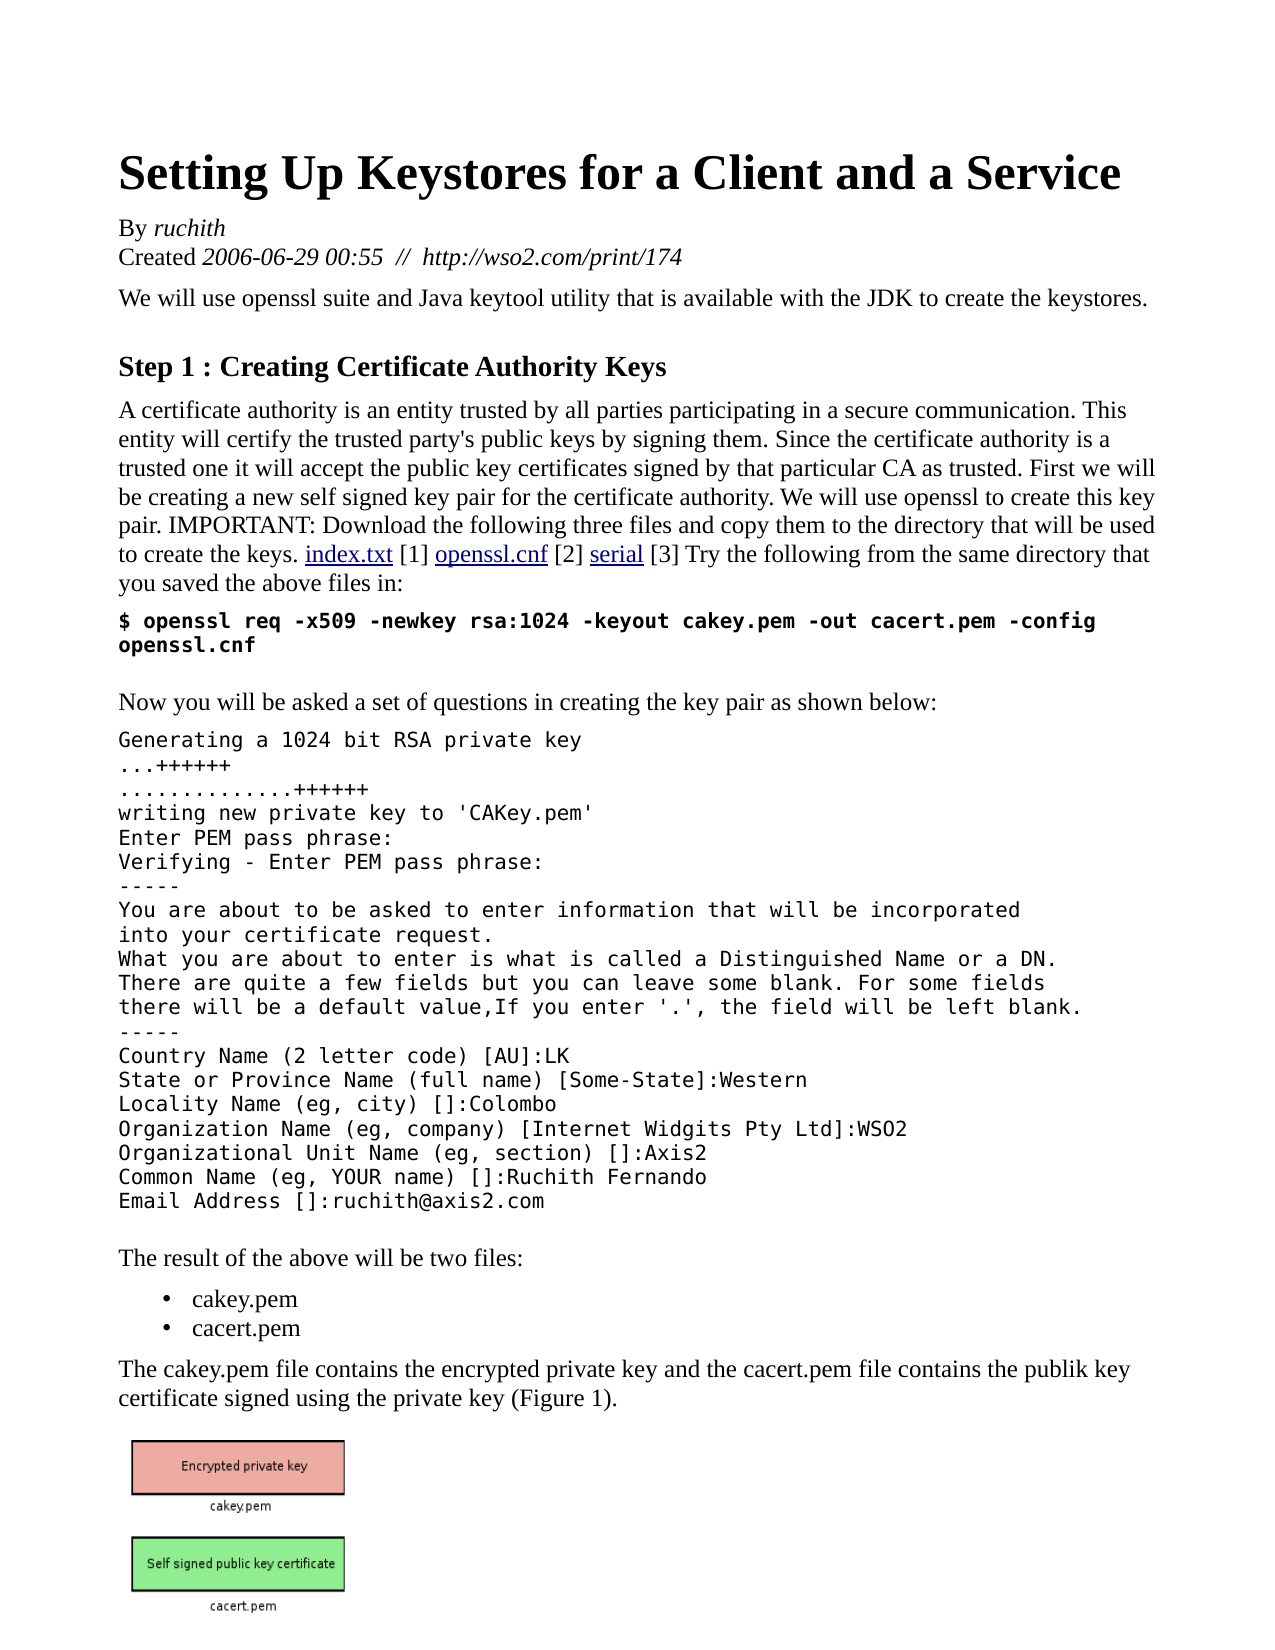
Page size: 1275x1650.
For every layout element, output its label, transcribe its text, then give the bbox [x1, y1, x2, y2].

text You are about to be asked to enter information that will be incorporated [118, 898, 1157, 923]
text Generating a 1024 bit RSA private key [118, 728, 1157, 753]
text Now you will be asked a set of questions in creating the key pair as shown below: [118, 687, 1157, 716]
text Common Name (eg, YOUR name) []:Ruchith Fernando [118, 1165, 1157, 1189]
text What you are about to enter is what is called a Distinguished Name or a DN. [118, 947, 1157, 971]
text $ openssl req -x509 -newkey rsa:1024 -keyout cakey.pem -out cacert.pem -config openssl.cnf [118, 609, 1157, 658]
text writing new private key to 'CAKey.pem' [118, 801, 1157, 826]
text there will be a default value,If you enter '.', the field will be left blank. [118, 995, 1157, 1020]
text ..............++++++ [118, 777, 1157, 801]
text Organizational Unit Name (eg, section) []:Axis2 [118, 1141, 1157, 1165]
text Enter PEM pass phrase: [118, 826, 1157, 850]
list cacert.pem [162, 1313, 1157, 1342]
text ----- [118, 874, 1157, 898]
text State or Province Name (full name) [Some-State]:Western [118, 1068, 1157, 1092]
picture [131, 1440, 345, 1620]
subtitle Step 1 : Creating Certificate Authority Keys [118, 349, 1157, 383]
text Verifying - Enter PEM pass phrase: [118, 850, 1157, 874]
text into your certificate request. [118, 923, 1157, 947]
text ...++++++ [118, 753, 1157, 777]
text ----- [118, 1020, 1157, 1044]
subtitle Setting Up Keystores for a Client and a Service [118, 143, 1157, 201]
text Locality Name (eg, city) []:Colombo [118, 1092, 1157, 1117]
text There are quite a few fields but you can leave some blank. For some fields [118, 971, 1157, 995]
text Created 2006-06-29 00:55 // http://wso2.com/print/174 [118, 242, 1157, 271]
text Organization Name (eg, company) [Internet Widgits Pty Ltd]:WSO2 [118, 1117, 1157, 1141]
text Email Address []:ruchith@axis2.com [118, 1189, 1157, 1214]
text By ruchith [118, 213, 1157, 242]
text Country Name (2 letter code) [AU]:LK [118, 1044, 1157, 1068]
text We will use openssl suite and Java keytool utility that is available with the JDK to create the keystores. [118, 283, 1157, 312]
list cakey.pem [162, 1284, 1157, 1313]
text The cakey.pem file contains the encrypted private key and the cacert.pem file contains the publik key certificate signed using the private key (Figure 1). [118, 1354, 1157, 1412]
text The result of the above will be two files: [118, 1243, 1157, 1272]
text A certificate authority is an entity trusted by all parties participating in a secure communication. This entity will certify the trusted party's public keys by signing them. Since the certificate authority is a trusted one it will accept the public key certificates signed by that particular CA as trusted. First we will be creating a new self signed key pair for the certificate authority. We will use openssl to create this key pair. IMPORTANT: Download the following three files and copy them to the directory that will be used to create the keys. index.txt [1] openssl.cnf [2] serial [3] Try the following from the same directory that you saved the above files in: [118, 395, 1157, 597]
